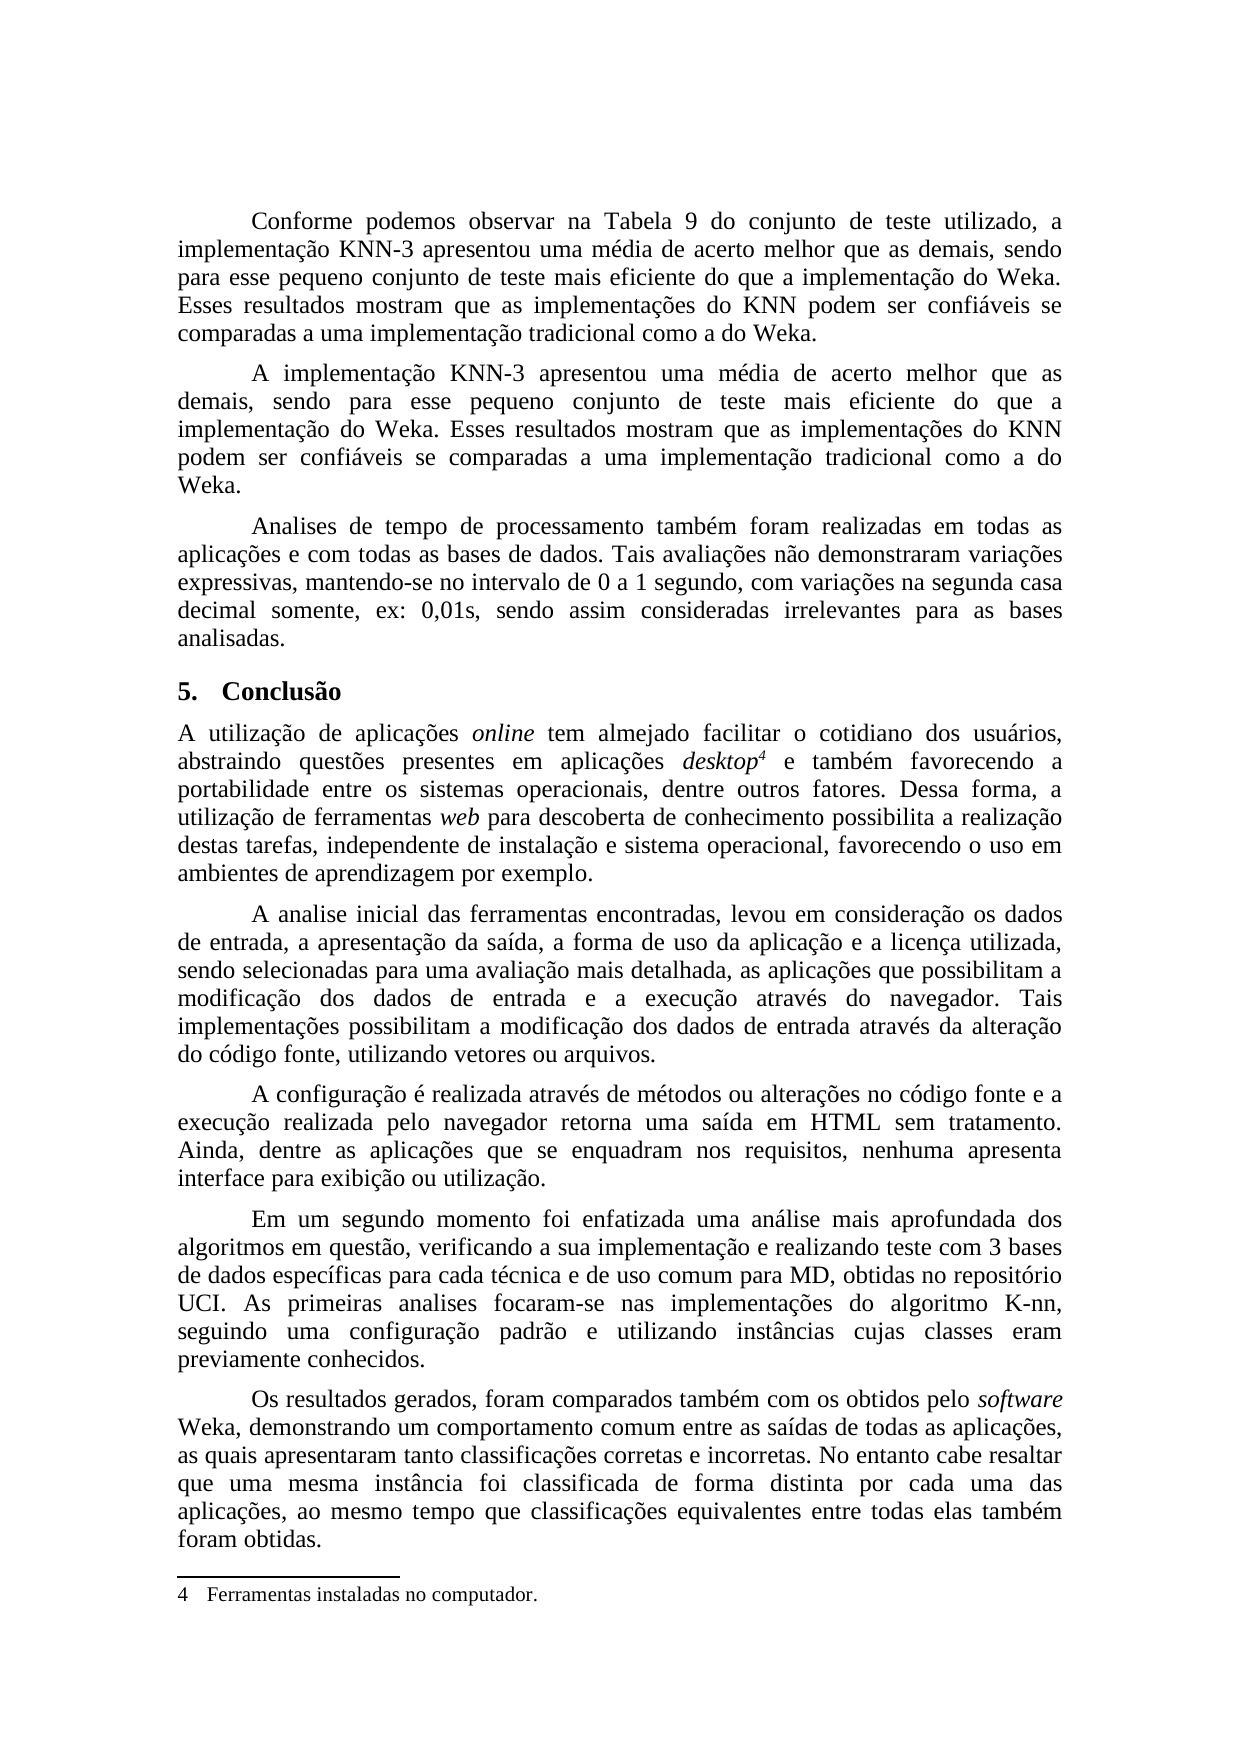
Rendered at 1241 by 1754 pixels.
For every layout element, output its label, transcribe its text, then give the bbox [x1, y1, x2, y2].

text Conforme podemos observar na Tabela 9 do conjunto de teste utilizado, a implementação KNN-3 apresentou uma média de acerto melhor que as demais, sendo para esse pequeno conjunto de teste mais eficiente do que a implementação do Weka. Esses resultados mostram que as implementações do KNN podem ser confiáveis se comparadas a uma implementação tradicional como a do Weka. [177, 207, 1063, 347]
text A implementação KNN-3 apresentou uma média de acerto melhor que as demais, sendo para esse pequeno conjunto de teste mais eficiente do que a implementação do Weka. Esses resultados mostram que as implementações do KNN podem ser confiáveis se comparadas a uma implementação tradicional como a do Weka. [177, 359, 1063, 499]
text A utilização de aplicações online tem almejado facilitar o cotidiano dos usuários, abstraindo questões presentes em aplicações desktop e também favorecendo a portabilidade entre os sistemas operacionais, dentre outros fatores. Dessa forma, a utilização de ferramentas web para descoberta de conhecimento possibilita a realização destas tarefas, independente de instalação e sistema operacional, favorecendo o uso em ambientes de aprendizagem por exemplo. [177, 719, 1063, 887]
text Analises de tempo de processamento também foram realizadas em todas as aplicações e com todas as bases de dados. Tais avaliações não demonstraram variações expressivas, mantendo-se no intervalo de 0 a 1 segundo, com variações na segunda casa decimal somente, ex: 0,01s, sendo assim consideradas irrelevantes para as bases analisadas. [177, 512, 1063, 652]
text Ferramentas instaladas no computador. [177, 1583, 1063, 1606]
text A analise inicial das ferramentas encontradas, levou em consideração os dados de entrada, a apresentação da saída, a forma de uso da aplicação e a licença utilizada, sendo selecionadas para uma avaliação mais detalhada, as aplicações que possibilitam a modificação dos dados de entrada e a execução através do navegador. Tais implementações possibilitam a modificação dos dados de entrada através da alteração do código fonte, utilizando vetores ou arquivos. [177, 899, 1063, 1068]
text Em um segundo momento foi enfatizada uma análise mais aprofundada dos algoritmos em questão, verificando a sua implementação e realizando teste com 3 bases de dados específicas para cada técnica e de uso comum para MD, obtidas no repositório UCI. As primeiras analises focaram-se nas implementações do algoritmo K-nn, seguindo uma configuração padrão e utilizando instâncias cujas classes eram previamente conhecidos. [177, 1204, 1063, 1373]
text Os resultados gerados, foram comparados também com os obtidos pelo software Weka, demonstrando um comportamento comum entre as saídas de todas as aplicações, as quais apresentaram tanto classificações corretas e incorretas. No entanto cabe resaltar que uma mesma instância foi classificada de forma distinta por cada uma das aplicações, ao mesmo tempo que classificações equivalentes entre todas elas também foram obtidas. [177, 1385, 1063, 1553]
text A configuração é realizada através de métodos ou alterações no código fonte e a execução realizada pelo navegador retorna uma saída em HTML sem tratamento. Ainda, dentre as aplicações que se enquadram nos requisitos, nenhuma apresenta interface para exibição ou utilização. [177, 1080, 1063, 1192]
title Conclusão [177, 677, 1063, 707]
